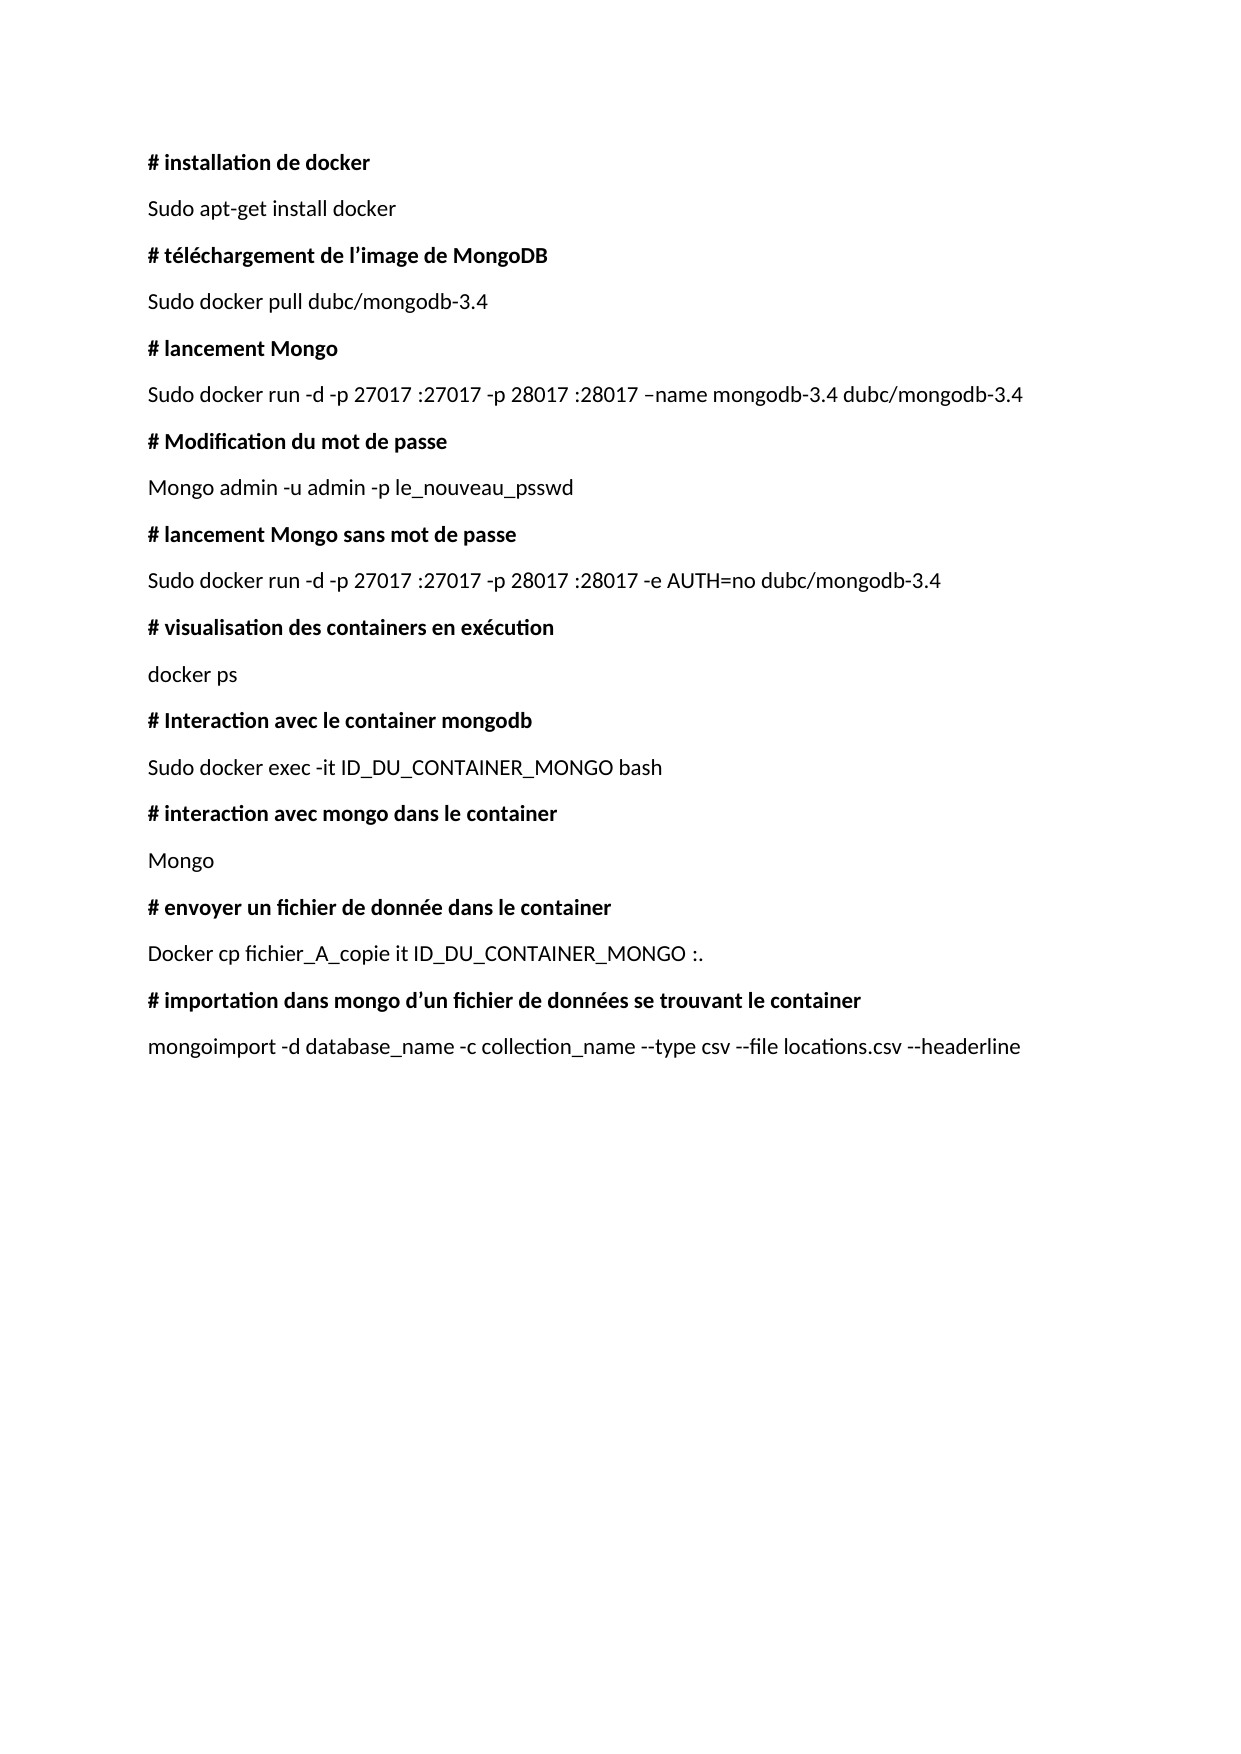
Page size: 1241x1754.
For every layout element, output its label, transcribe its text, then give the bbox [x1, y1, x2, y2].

text docker ps [148, 660, 1093, 688]
text mongoimport -d database_name -c collection_name --type csv --file locations.csv --headerline [148, 1032, 1093, 1060]
text Sudo docker run -d -p 27017 :27017 -p 28017 :28017 –name mongodb-3.4 dubc/mongodb-3.4 [148, 380, 1093, 408]
text # Modification du mot de passe [148, 427, 1093, 455]
text Docker cp fichier_A_copie it ID_DU_CONTAINER_MONGO :. [148, 939, 1093, 967]
text Sudo docker exec -it ID_DU_CONTAINER_MONGO bash [148, 753, 1093, 781]
text # visualisation des containers en exécution [148, 613, 1093, 641]
text # lancement Mongo sans mot de passe [148, 520, 1093, 548]
text # lancement Mongo [148, 334, 1093, 362]
text Sudo docker run -d -p 27017 :27017 -p 28017 :28017 -e AUTH=no dubc/mongodb-3.4 [148, 567, 1093, 595]
text # envoyer un fichier de donnée dans le container [148, 893, 1093, 921]
text Sudo apt-get install docker [148, 194, 1093, 222]
text # importation dans mongo d’un fichier de données se trouvant le container [148, 986, 1093, 1014]
text # interaction avec mongo dans le container [148, 799, 1093, 827]
text Mongo admin -u admin -p le_nouveau_psswd [148, 473, 1093, 502]
text Sudo docker pull dubc/mongodb-3.4 [148, 287, 1093, 315]
text # téléchargement de l’image de MongoDB [148, 241, 1093, 269]
text Mongo [148, 846, 1093, 874]
text # installation de docker [148, 148, 1093, 176]
text # Interaction avec le container mongodb [148, 706, 1093, 734]
